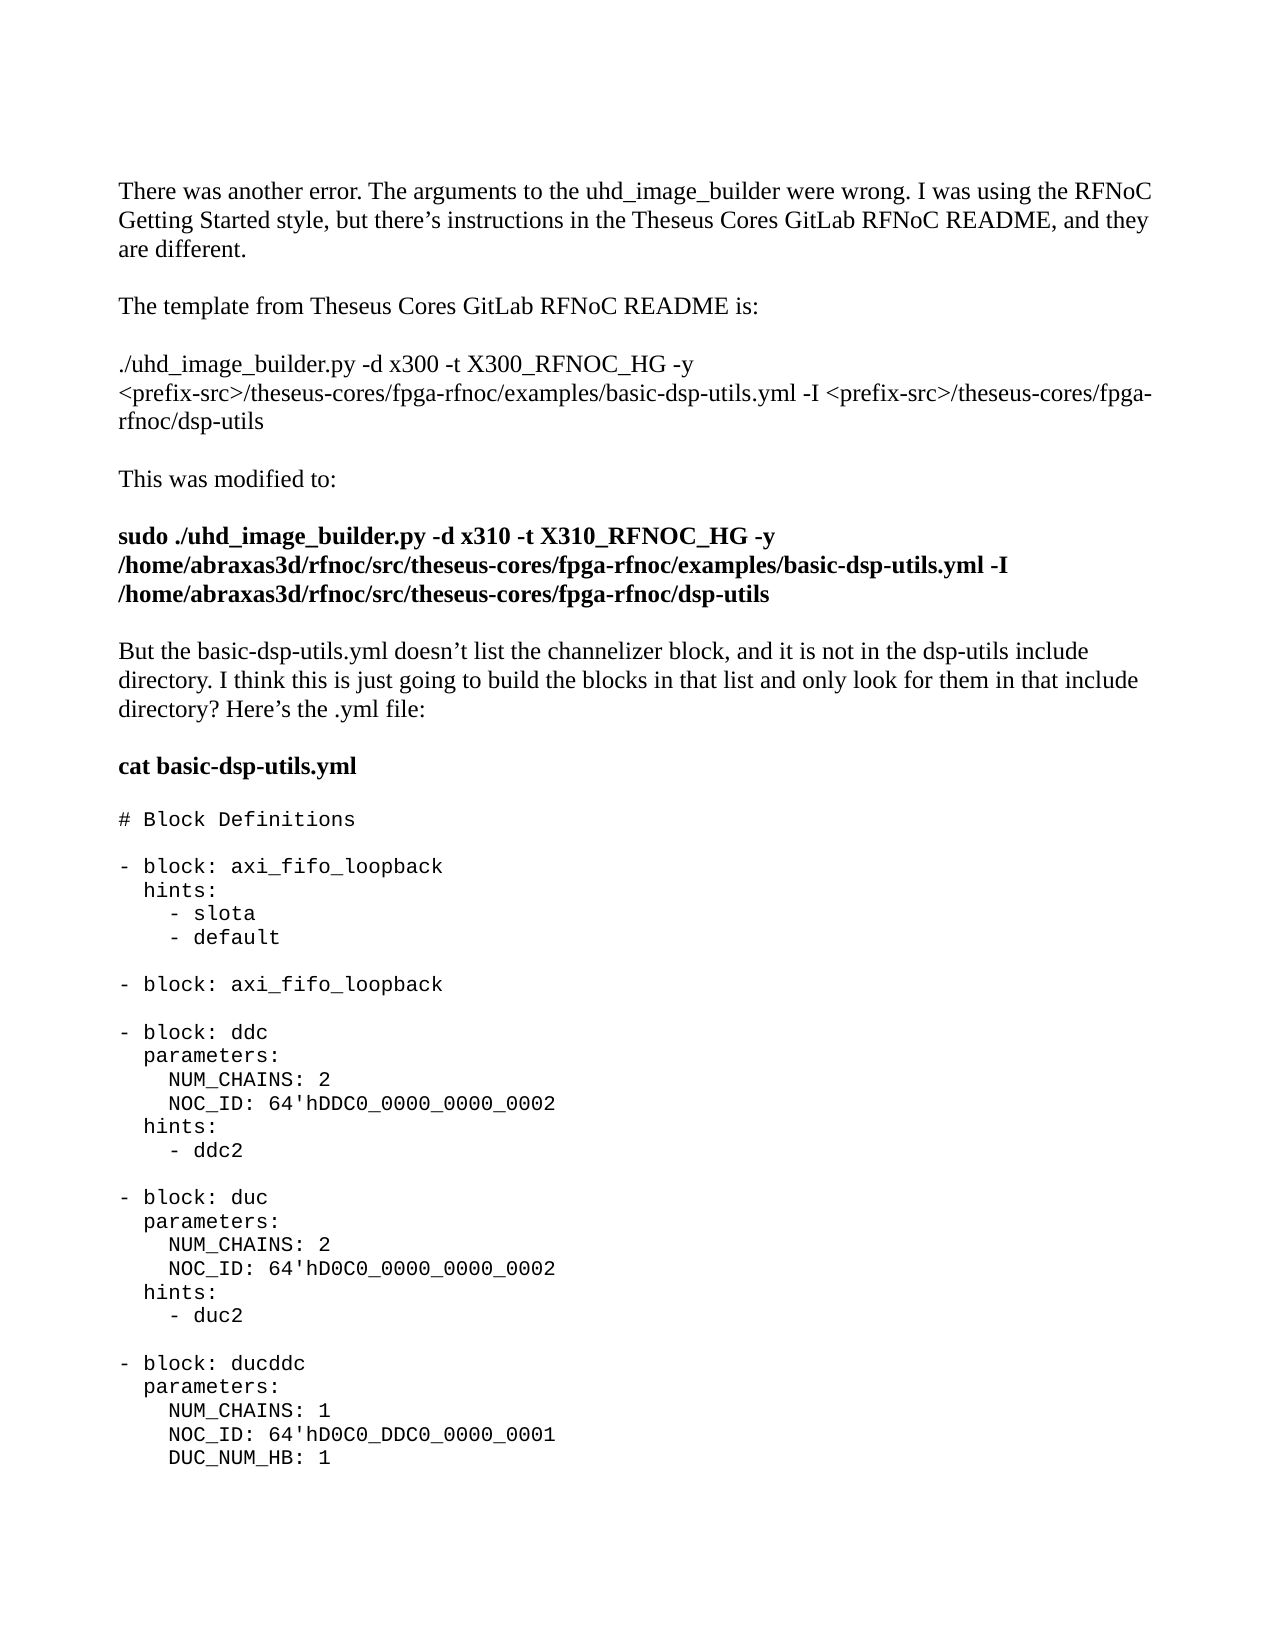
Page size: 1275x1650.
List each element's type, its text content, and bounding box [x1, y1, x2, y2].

text sudo ./uhd_image_builder.py -d x310 -t X310_RFNOC_HG -y /home/abraxas3d/rfnoc/src/theseus-cores/fpga-rfnoc/examples/basic-dsp-utils.yml -I /home/abraxas3d/rfnoc/src/theseus-cores/fpga-rfnoc/dsp-utils But the basic-dsp-utils.yml doesn’t list the channelizer block, and it is not in the dsp-utils include directory. I think this is just going to build the blocks in that list and only look for them in that include directory? Here’s the .yml file: [118, 521, 1157, 751]
text NOC_ID: 64'hD0C0_0000_0000_0002 [118, 1258, 1157, 1282]
text parameters: [118, 1376, 1157, 1400]
text # Block Definitions [118, 809, 1157, 832]
text NOC_ID: 64'hDDC0_0000_0000_0002 [118, 1093, 1157, 1116]
text hints: [118, 1116, 1157, 1140]
text - block: duc [118, 1187, 1157, 1211]
text parameters: [118, 1045, 1157, 1069]
text - duc2 [118, 1305, 1157, 1329]
text - default [118, 927, 1157, 951]
text - block: axi_fifo_loopback [118, 856, 1157, 880]
text - block: ddc [118, 1022, 1157, 1045]
text The template from Theseus Cores GitLab RFNoC README is: ./uhd_image_builder.py -d x300 -t X300_RFNOC_HG -y <prefix-src>/theseus-cores/fpga-rfnoc/examples/basic-dsp-utils.yml -I <prefix-src>/theseus-cores/fpga-rfnoc/dsp-utils This was modified to: [118, 291, 1157, 521]
text hints: [118, 880, 1157, 903]
text cat basic-dsp-utils.yml [118, 751, 1157, 780]
text DUC_NUM_HB: 1 [118, 1447, 1157, 1471]
text - block: axi_fifo_loopback [118, 974, 1157, 998]
text NUM_CHAINS: 2 [118, 1069, 1157, 1093]
text There was another error. The arguments to the uhd_image_builder were wrong. I was using the RFNoC Getting Started style, but there’s instructions in the Theseus Cores GitLab RFNoC README, and they are different. [118, 176, 1157, 263]
text - ddc2 [118, 1140, 1157, 1163]
text hints: [118, 1282, 1157, 1305]
text - block: ducddc [118, 1353, 1157, 1376]
text - slota [118, 903, 1157, 927]
text parameters: [118, 1211, 1157, 1234]
text NUM_CHAINS: 2 [118, 1234, 1157, 1258]
text NOC_ID: 64'hD0C0_DDC0_0000_0001 [118, 1424, 1157, 1447]
text NUM_CHAINS: 1 [118, 1400, 1157, 1424]
